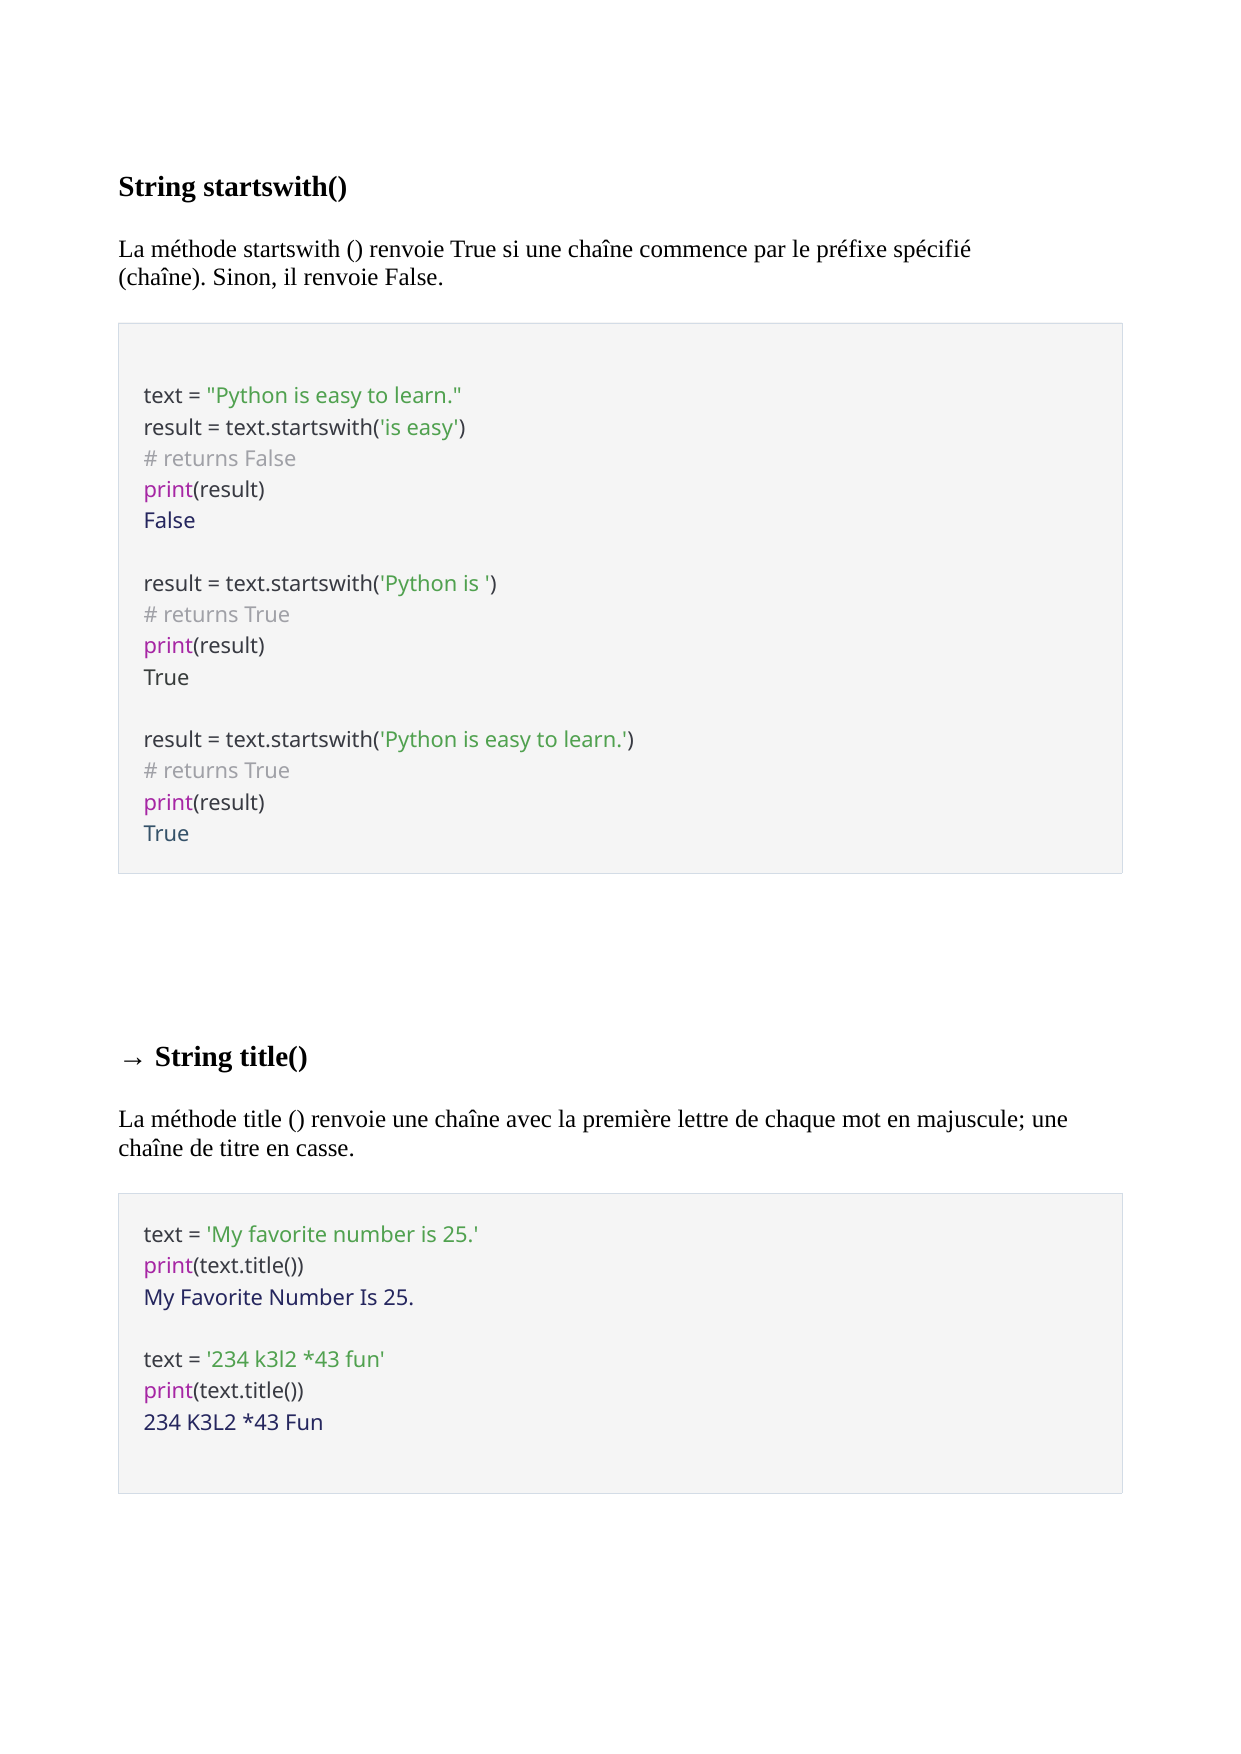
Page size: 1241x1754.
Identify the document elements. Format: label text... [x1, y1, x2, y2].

text # returns False [119, 416, 1122, 447]
text My Favorite Number Is 25. [119, 1255, 1122, 1286]
text result = text.startswith('is easy') [119, 385, 1122, 416]
text result = text.startswith('Python is easy to learn.') [119, 697, 1122, 729]
text True [119, 791, 1122, 873]
text text = "Python is easy to learn." [119, 354, 1122, 385]
text print(result) [119, 760, 1122, 791]
text print(text.title()) [119, 1349, 1122, 1380]
subtitle → String title() [118, 988, 1122, 1073]
text 234 K3L2 *43 Fun [119, 1380, 1122, 1411]
text print(text.title()) [119, 1224, 1122, 1255]
subtitle La méthode startswith () renvoie True si une chaîne commence par le préfixe spécifié (chaîne). Sinon, il renvoie False. [118, 234, 1122, 291]
text # returns True [119, 729, 1122, 760]
text text = 'My favorite number is 25.' [119, 1194, 1122, 1224]
text print(result) [119, 447, 1122, 479]
text result = text.startswith('Python is ') [119, 541, 1122, 572]
text True [119, 635, 1122, 666]
text print(result) [119, 604, 1122, 635]
text # returns True [119, 572, 1122, 604]
subtitle La méthode title () renvoie une chaîne avec la première lettre de chaque mot en majuscule; une chaîne de titre en casse. [118, 1104, 1122, 1161]
text text = '234 k3l2 *43 fun' [119, 1318, 1122, 1349]
text False [119, 479, 1122, 510]
subtitle String startswith() [118, 118, 1122, 202]
